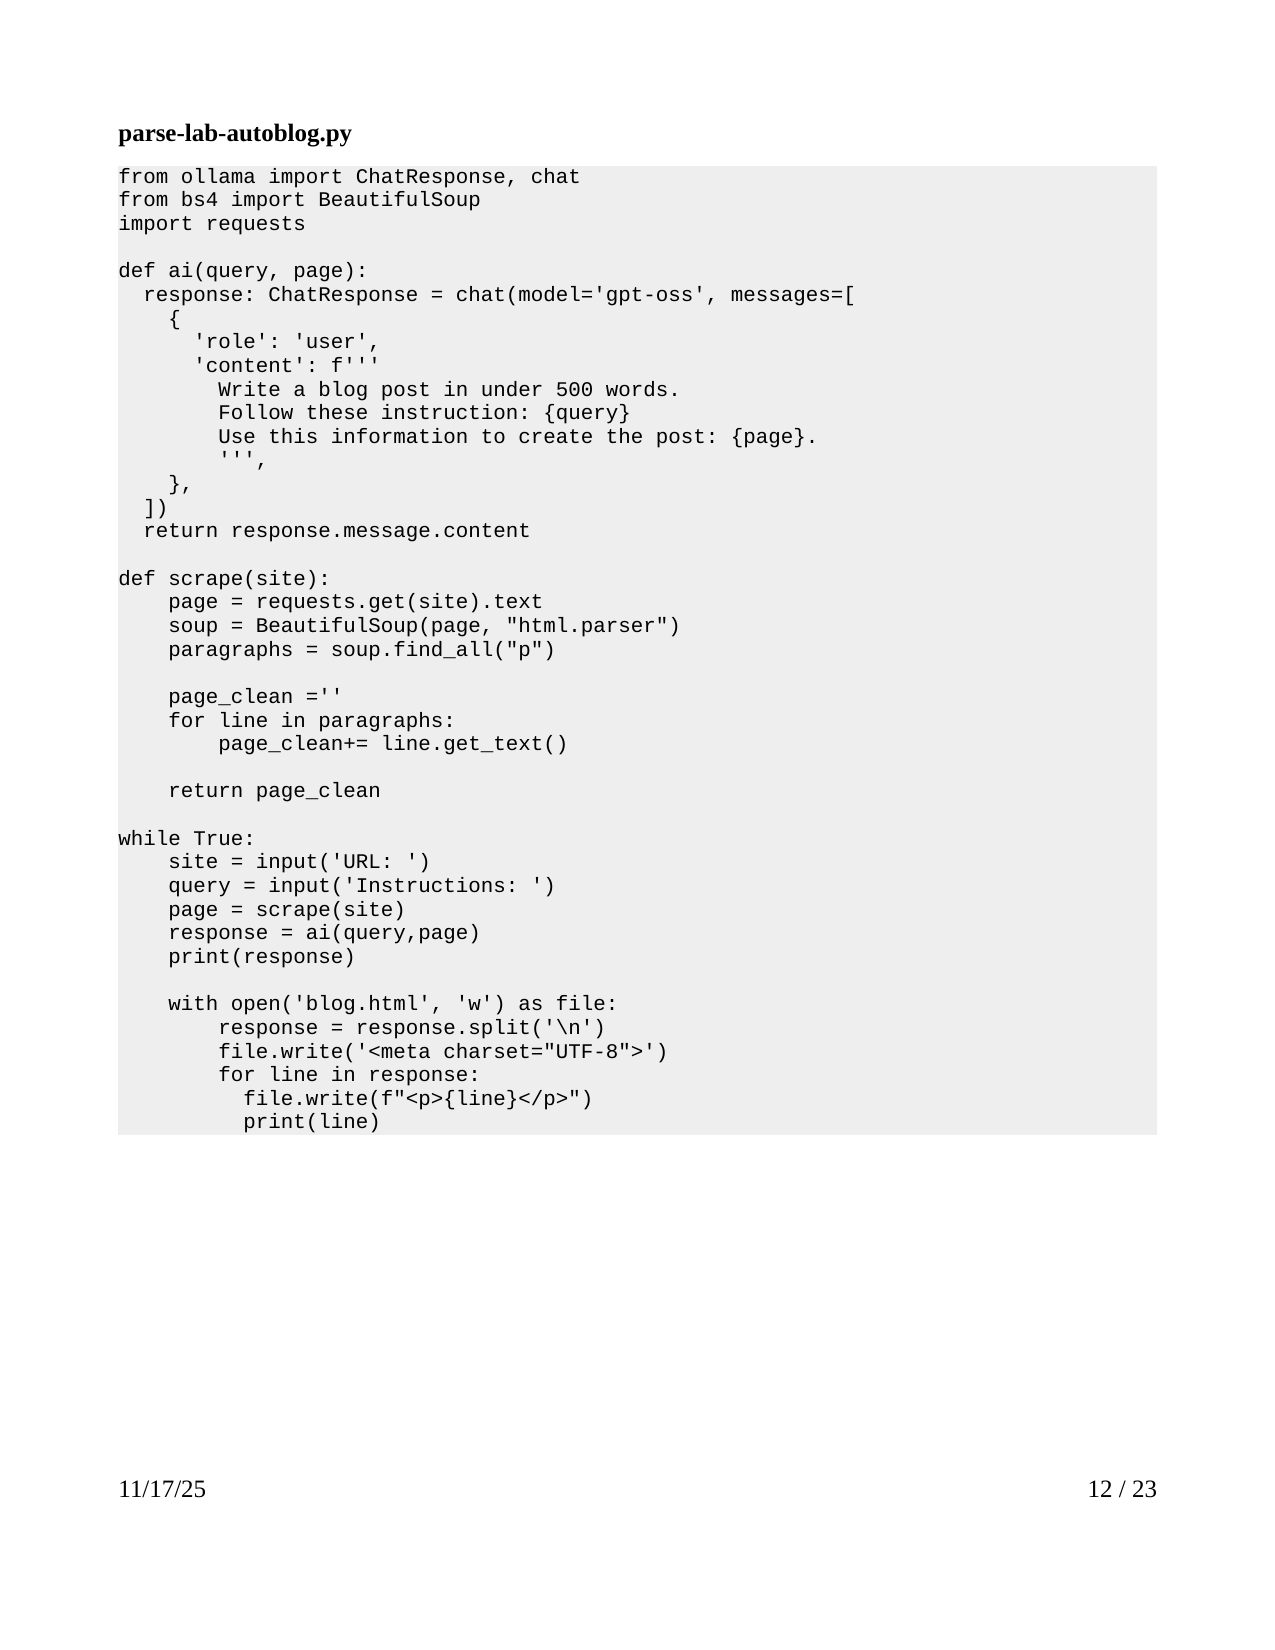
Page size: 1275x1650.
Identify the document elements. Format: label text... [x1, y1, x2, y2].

text page = scrape(site) [118, 899, 1157, 922]
text { [118, 308, 1157, 331]
text with open('blog.html', 'w') as file: [118, 993, 1157, 1017]
text response: ChatResponse = chat(model='gpt-oss', messages=[ [118, 284, 1157, 308]
text Follow these instruction: {query} [118, 402, 1157, 426]
text Use this information to create the post: {page}. [118, 426, 1157, 449]
text site = input('URL: ') [118, 851, 1157, 875]
text Write a blog post in under 500 words. [118, 378, 1157, 402]
text paragraphs = soup.find_all("p") [118, 639, 1157, 662]
text page_clean+= line.get_text() [118, 733, 1157, 757]
text for line in response: [118, 1064, 1157, 1088]
text import requests [118, 213, 1157, 237]
text file.write('<meta charset="UTF-8">') [118, 1041, 1157, 1064]
text 'content': f''' [118, 355, 1157, 378]
text def ai(query, page): [118, 260, 1157, 284]
text query = input('Instructions: ') [118, 875, 1157, 899]
text from bs4 import BeautifulSoup [118, 189, 1157, 213]
text soup = BeautifulSoup(page, "html.parser") [118, 615, 1157, 639]
text return page_clean [118, 781, 1157, 804]
text file.write(f"<p>{line}</p>") [118, 1088, 1157, 1112]
text while True: [118, 828, 1157, 851]
text }, [118, 473, 1157, 497]
text print(response) [118, 946, 1157, 970]
text return response.message.content [118, 520, 1157, 544]
text print(line) [118, 1112, 1157, 1135]
text page = requests.get(site).text [118, 591, 1157, 615]
text ''', [118, 449, 1157, 473]
text for line in paragraphs: [118, 709, 1157, 733]
text 'role': 'user', [118, 331, 1157, 355]
text parse-lab-autoblog.py [118, 118, 1157, 147]
text ]) [118, 497, 1157, 520]
text def scrape(site): [118, 568, 1157, 591]
text from ollama import ChatResponse, chat [118, 166, 1157, 189]
text response = ai(query,page) [118, 922, 1157, 946]
text response = response.split('\n') [118, 1017, 1157, 1041]
text page_clean ='' [118, 686, 1157, 709]
